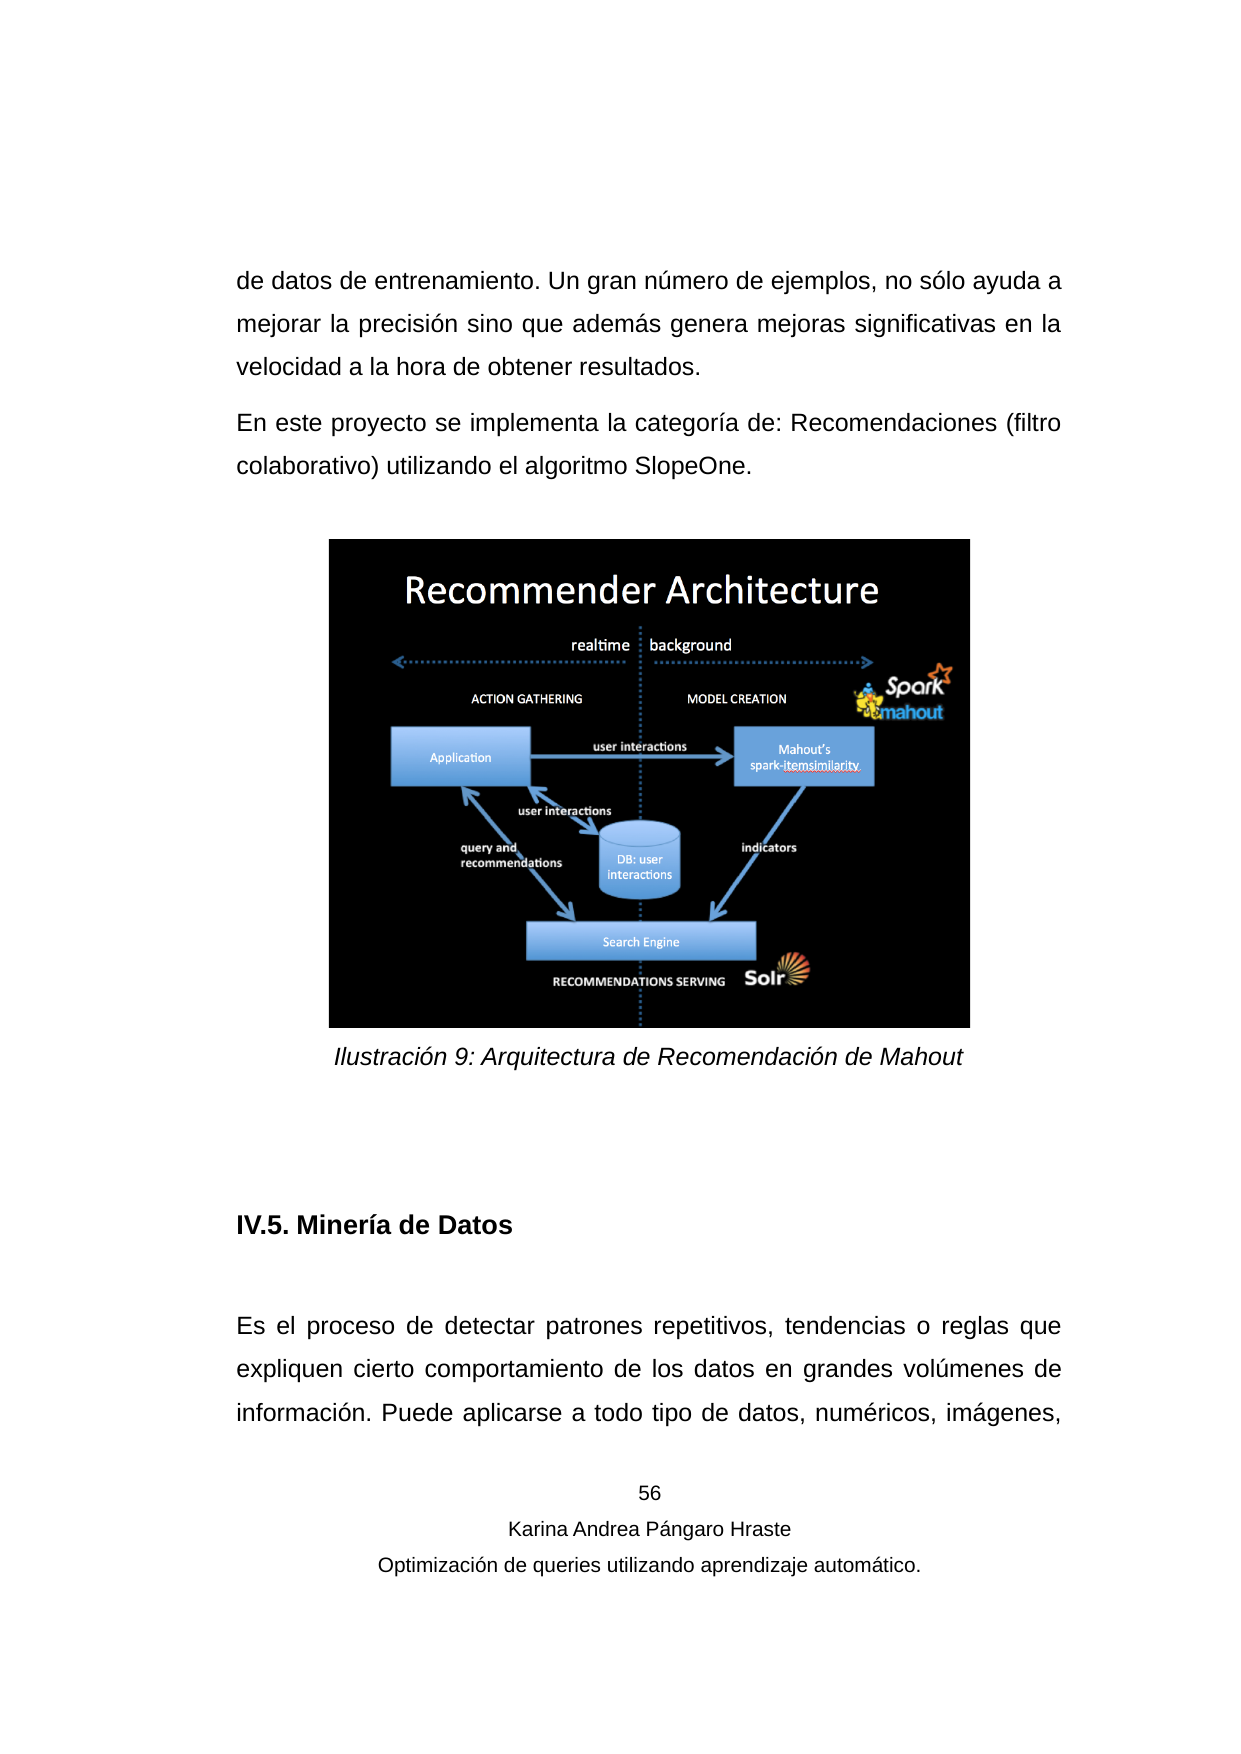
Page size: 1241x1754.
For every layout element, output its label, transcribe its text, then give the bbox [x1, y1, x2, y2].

text En este proyecto se implementa la categoría de: Recomendaciones (filtro colaborativo) utilizando el algoritmo SlopeOne. [236, 408, 1063, 479]
text de datos de entrenamiento. Un gran número de ejemplos, no sólo ayuda a mejorar la precisión sino que además genera mejoras significativas en la velocidad a la hora de obtener resultados. [236, 266, 1063, 381]
picture [328, 539, 971, 1028]
text Es el proceso de detectar patrones repetitivos, tendencias o reglas que expliquen cierto comportamiento de los datos en grandes volúmenes de información. Puede aplicarse a todo tipo de datos, numéricos, imágenes, [236, 1311, 1063, 1426]
subtitle Minería de Datos [236, 1209, 1063, 1240]
text Ilustración 9: Arquitectura de Recomendación de Mahout [236, 562, 1063, 1071]
